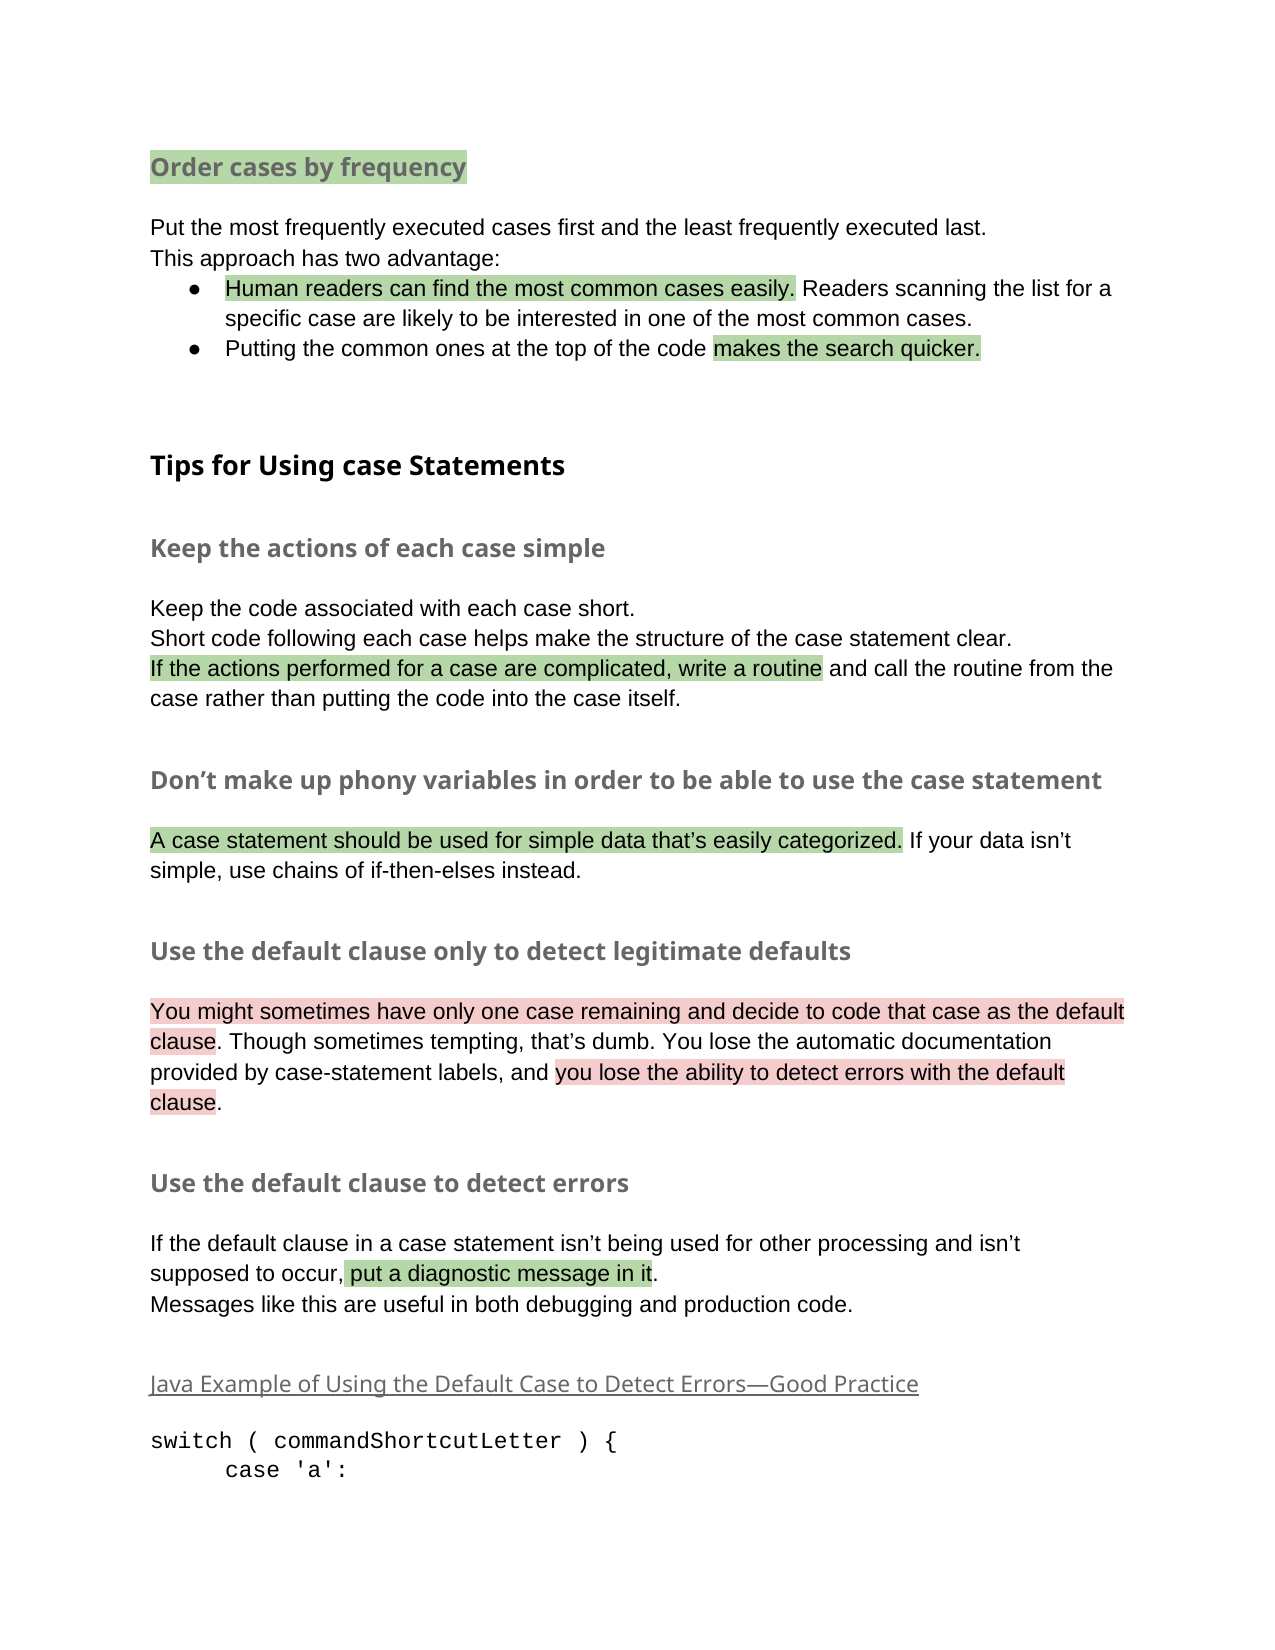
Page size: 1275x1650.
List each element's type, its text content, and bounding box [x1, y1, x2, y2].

subtitle Use the default clause only to detect legitimate defaults [150, 934, 1125, 968]
subtitle Use the default clause to detect errors [150, 1166, 1125, 1200]
text switch ( commandShortcutLetter ) { [150, 1429, 1125, 1455]
text Messages like this are useful in both debugging and production code. [150, 1291, 1125, 1317]
text Short code following each case helps make the structure of the case statement clear. [150, 625, 1125, 651]
list Human readers can find the most common cases easily. Readers scanning the list for a specific case are likely to be interested in one of the most common cases. [187, 275, 1125, 331]
text Keep the code associated with each case short. [150, 594, 1125, 621]
text Put the most frequently executed cases first and the least frequently executed last. [150, 214, 1125, 241]
text If the actions performed for a case are complicated, write a routine and call the routine from the case rather than putting the code into the case itself. [150, 655, 1125, 712]
list Putting the common ones at the top of the code makes the search quicker. [187, 335, 1125, 361]
text A case statement should be used for simple data that’s easily categorized. If your data isn’t simple, use chains of if-then-elses instead. [150, 827, 1125, 883]
subtitle Don’t make up phony variables in order to be able to use the case statement [150, 762, 1125, 796]
subtitle Order cases by frequency [150, 150, 1125, 184]
text If the default clause in a case statement isn’t being used for other processing and isn’t supposed to occur, put a diagnostic message in it. [150, 1230, 1125, 1287]
text You might sometimes have only one case remaining and decide to code that case as the default clause. Though sometimes tempting, that’s dumb. You lose the automatic documentation provided by case-statement labels, and you lose the ability to detect errors with the default clause. [150, 998, 1125, 1115]
subtitle Java Example of Using the Default Case to Detect Errors—Good Practice [150, 1368, 1125, 1399]
subtitle Keep the actions of each case simple [150, 530, 1125, 564]
text case 'a': [150, 1459, 1125, 1485]
text This approach has two advantage: [150, 244, 1125, 271]
subtitle Tips for Using case Statements [150, 447, 1125, 483]
